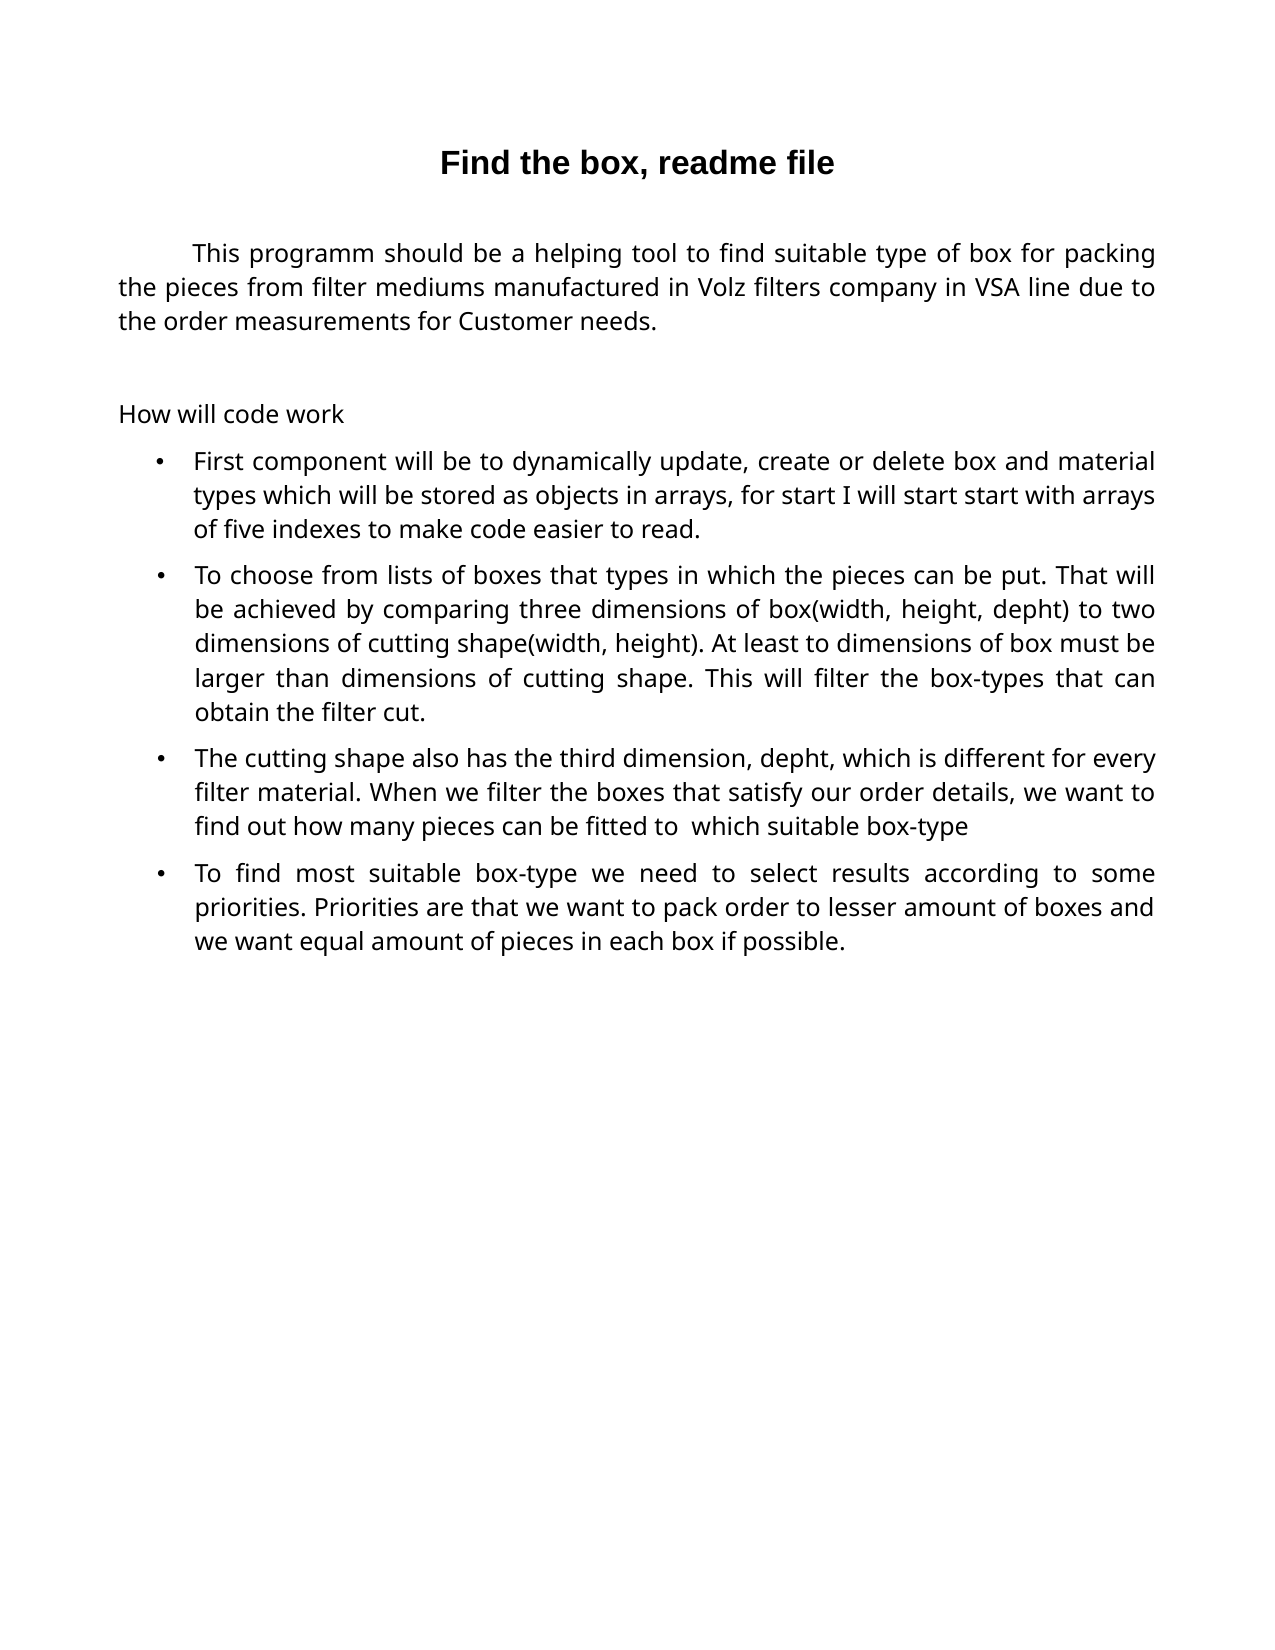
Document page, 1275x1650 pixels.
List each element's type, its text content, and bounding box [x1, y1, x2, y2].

list To find most suitable box-type we need to select results according to some priorities. Priorities are that we want to pack order to lesser amount of boxes and we want equal amount of pieces in each box if possible. [157, 856, 1157, 958]
list The cutting shape also has the third dimension, depht, which is different for every filter material. When we filter the boxes that satisfy our order details, we want to find out how many pieces can be fitted to which suitable box-type [157, 741, 1157, 843]
list First component will be to dynamically update, create or delete box and material types which will be stored as objects in arrays, for start I will start start with arrays of five indexes to make code easier to read. [156, 443, 1157, 546]
subtitle Find the box, readme file [118, 143, 1157, 182]
text This programm should be a helping tool to find suitable type of box for packing the pieces from filter mediums manufactured in Volz filters company in VSA line due to the order measurements for Customer needs. [118, 236, 1157, 338]
list To choose from lists of boxes that types in which the pieces can be put. That will be achieved by comparing three dimensions of box(width, height, depht) to two dimensions of cutting shape(width, height). At least to dimensions of box must be larger than dimensions of cutting shape. This will filter the box-types that can obtain the filter cut. [157, 558, 1157, 728]
text How will code work [118, 397, 1157, 431]
